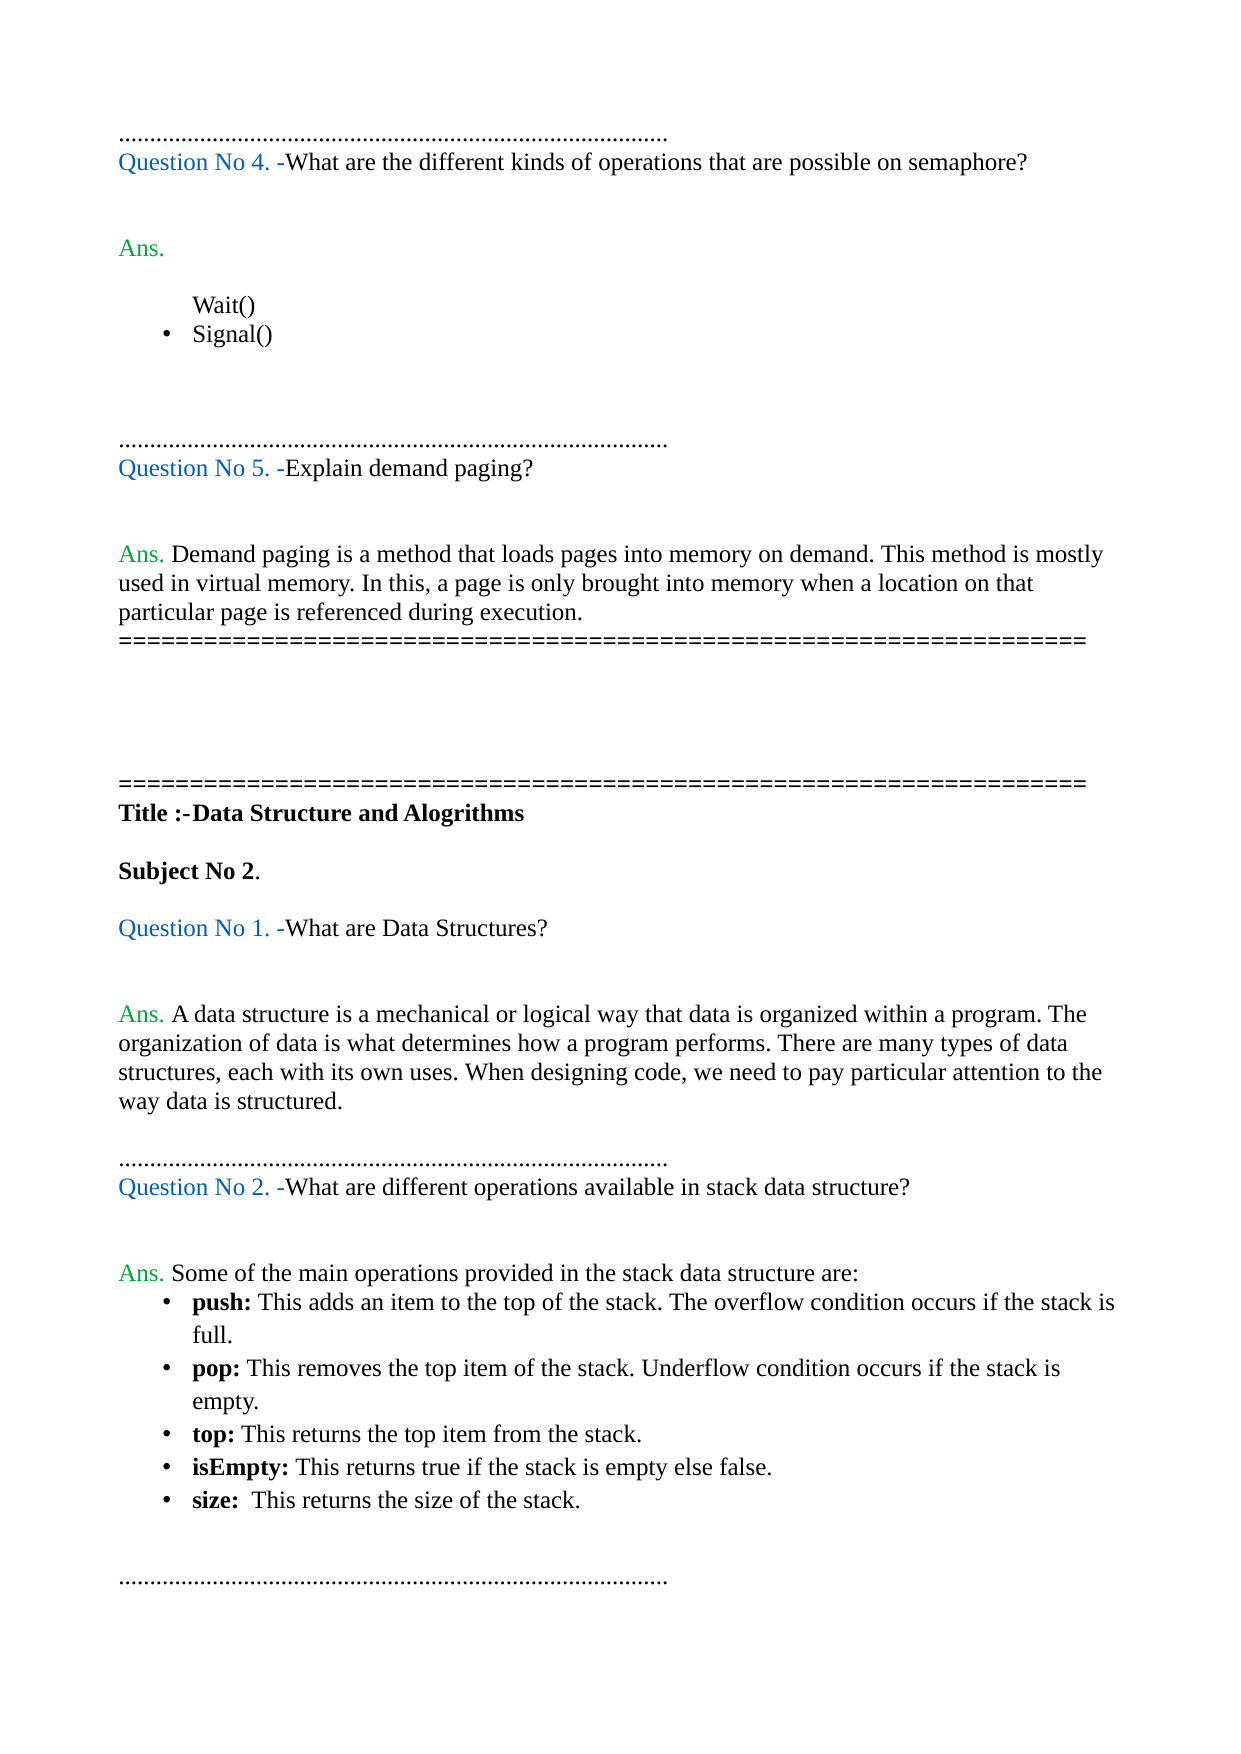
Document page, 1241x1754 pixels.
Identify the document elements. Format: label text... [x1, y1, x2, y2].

list push: This adds an item to the top of the stack. The overflow condition occurs if the stack is full. [162, 1287, 1122, 1349]
list Signal() [162, 319, 1122, 348]
text ==================================================================== [118, 769, 1122, 798]
list size: This returns the size of the stack. [162, 1485, 1122, 1514]
text Ans. [118, 233, 1122, 262]
text Question No 5. -Explain demand paging? [118, 453, 1122, 482]
text Ans. A data structure is a mechanical or logical way that data is organized within a program. The organization of data is what determines how a program performs. There are many types of data structures, each with its own uses. When designing code, we need to pay particular attention to the way data is structured. [118, 999, 1122, 1114]
text Ans. Demand paging is a method that loads pages into memory on demand. This method is mostly used in virtual memory. In this, a page is only brought into memory when a location on that particular page is referenced during execution. [118, 539, 1122, 626]
text ........................................................................................ [118, 424, 1122, 453]
text ........................................................................................ [118, 1143, 1122, 1172]
text ==================================================================== [118, 626, 1122, 654]
list pop: This removes the top item of the stack. Underflow condition occurs if the stack is empty. [162, 1353, 1122, 1415]
text Title :- Data Structure and Alogrithms [118, 798, 1122, 827]
list isEmpty: This returns true if the stack is empty else false. [162, 1452, 1122, 1481]
text Question No 4. -What are the different kinds of operations that are possible on semaphore? [118, 147, 1122, 176]
list top: This returns the top item from the stack. [162, 1419, 1122, 1448]
text Wait() [118, 291, 1122, 319]
text ........................................................................................ [118, 1561, 1122, 1590]
text Subject No 2. [118, 856, 1122, 884]
text Question No 2. -What are different operations available in stack data structure? [118, 1172, 1122, 1201]
text ........................................................................................ [118, 118, 1122, 147]
text Ans. Some of the main operations provided in the stack data structure are: [118, 1258, 1122, 1287]
text Question No 1. -What are Data Structures? [118, 913, 1122, 942]
